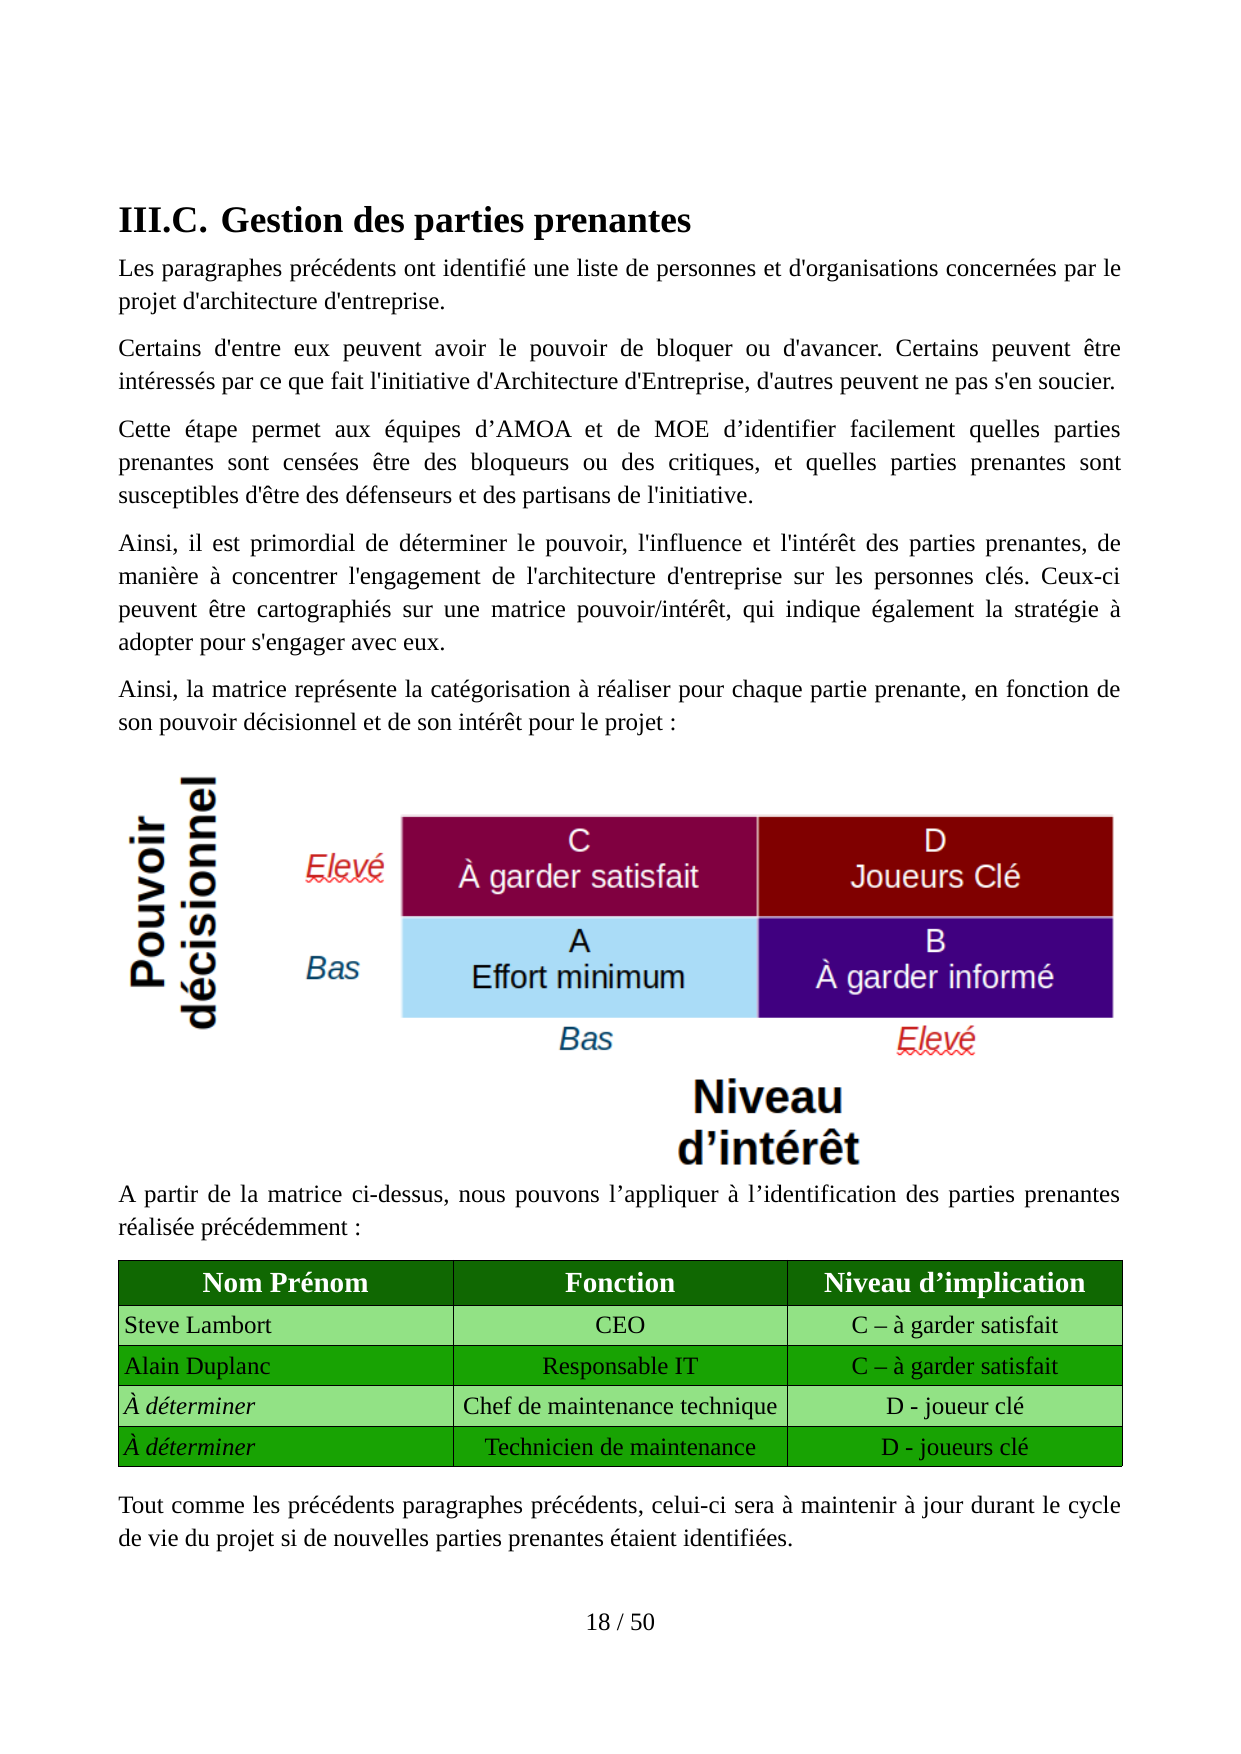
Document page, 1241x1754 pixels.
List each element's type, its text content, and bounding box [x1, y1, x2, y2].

table_header Nom Prénom [119, 1261, 453, 1305]
table_cell D - joueurs clé [788, 1427, 1122, 1466]
text Ainsi, la matrice représente la catégorisation à réaliser pour chaque partie prenante, en fonction de son pouvoir décisionnel et de son intérêt pour le projet : [118, 674, 1122, 736]
table_cell Responsable IT [454, 1346, 787, 1385]
text Les paragraphes précédents ont identifié une liste de personnes et d'organisations concernées par le projet d'architecture d'entreprise. [118, 253, 1122, 314]
table_cell Alain Duplanc [119, 1346, 453, 1385]
table_cell CEO [454, 1306, 787, 1345]
text Ainsi, il est primordial de déterminer le pouvoir, l'influence et l'intérêt des parties prenantes, de manière à concentrer l'engagement de l'architecture d'entreprise sur les personnes clés. Ceux-ci peuvent être cartographiés sur une matrice pouvoir/intérêt, qui indique également la stratégie à adopter pour s'engager avec eux. [118, 528, 1122, 656]
text Cette étape permet aux équipes d’AMOA et de MOE d’identifier facilement quelles parties prenantes sont censées être des bloqueurs ou des critiques, et quelles parties prenantes sont susceptibles d'être des défenseurs et des partisans de l'initiative. [118, 414, 1122, 509]
table_cell D - joueur clé [788, 1386, 1122, 1426]
table_cell C – à garder satisfait [788, 1346, 1122, 1385]
table_cell C – à garder satisfait [788, 1306, 1122, 1345]
text A partir de la matrice ci-dessus, nous pouvons l’appliquer à l’identification des parties prenantes réalisée précédemment : [118, 1175, 1122, 1241]
picture [118, 755, 1123, 1175]
table_cell Technicien de maintenance [454, 1427, 787, 1466]
table_cell À déterminer [119, 1427, 453, 1466]
table_cell Steve Lambort [119, 1306, 453, 1345]
table_cell À déterminer [119, 1386, 453, 1426]
table_header Niveau d’implication [788, 1261, 1122, 1305]
text Tout comme les précédents paragraphes précédents, celui-ci sera à maintenir à jour durant le cycle de vie du projet si de nouvelles parties prenantes étaient identifiées. [118, 1490, 1122, 1552]
table_cell Chef de maintenance technique [454, 1386, 787, 1426]
text Certains d'entre eux peuvent avoir le pouvoir de bloquer ou d'avancer. Certains peuvent être intéressés par ce que fait l'initiative d'Architecture d'Entreprise, d'autres peuvent ne pas s'en soucier. [118, 333, 1122, 395]
table_header Fonction [454, 1261, 787, 1305]
subtitle Gestion des parties prenantes [118, 197, 1122, 240]
